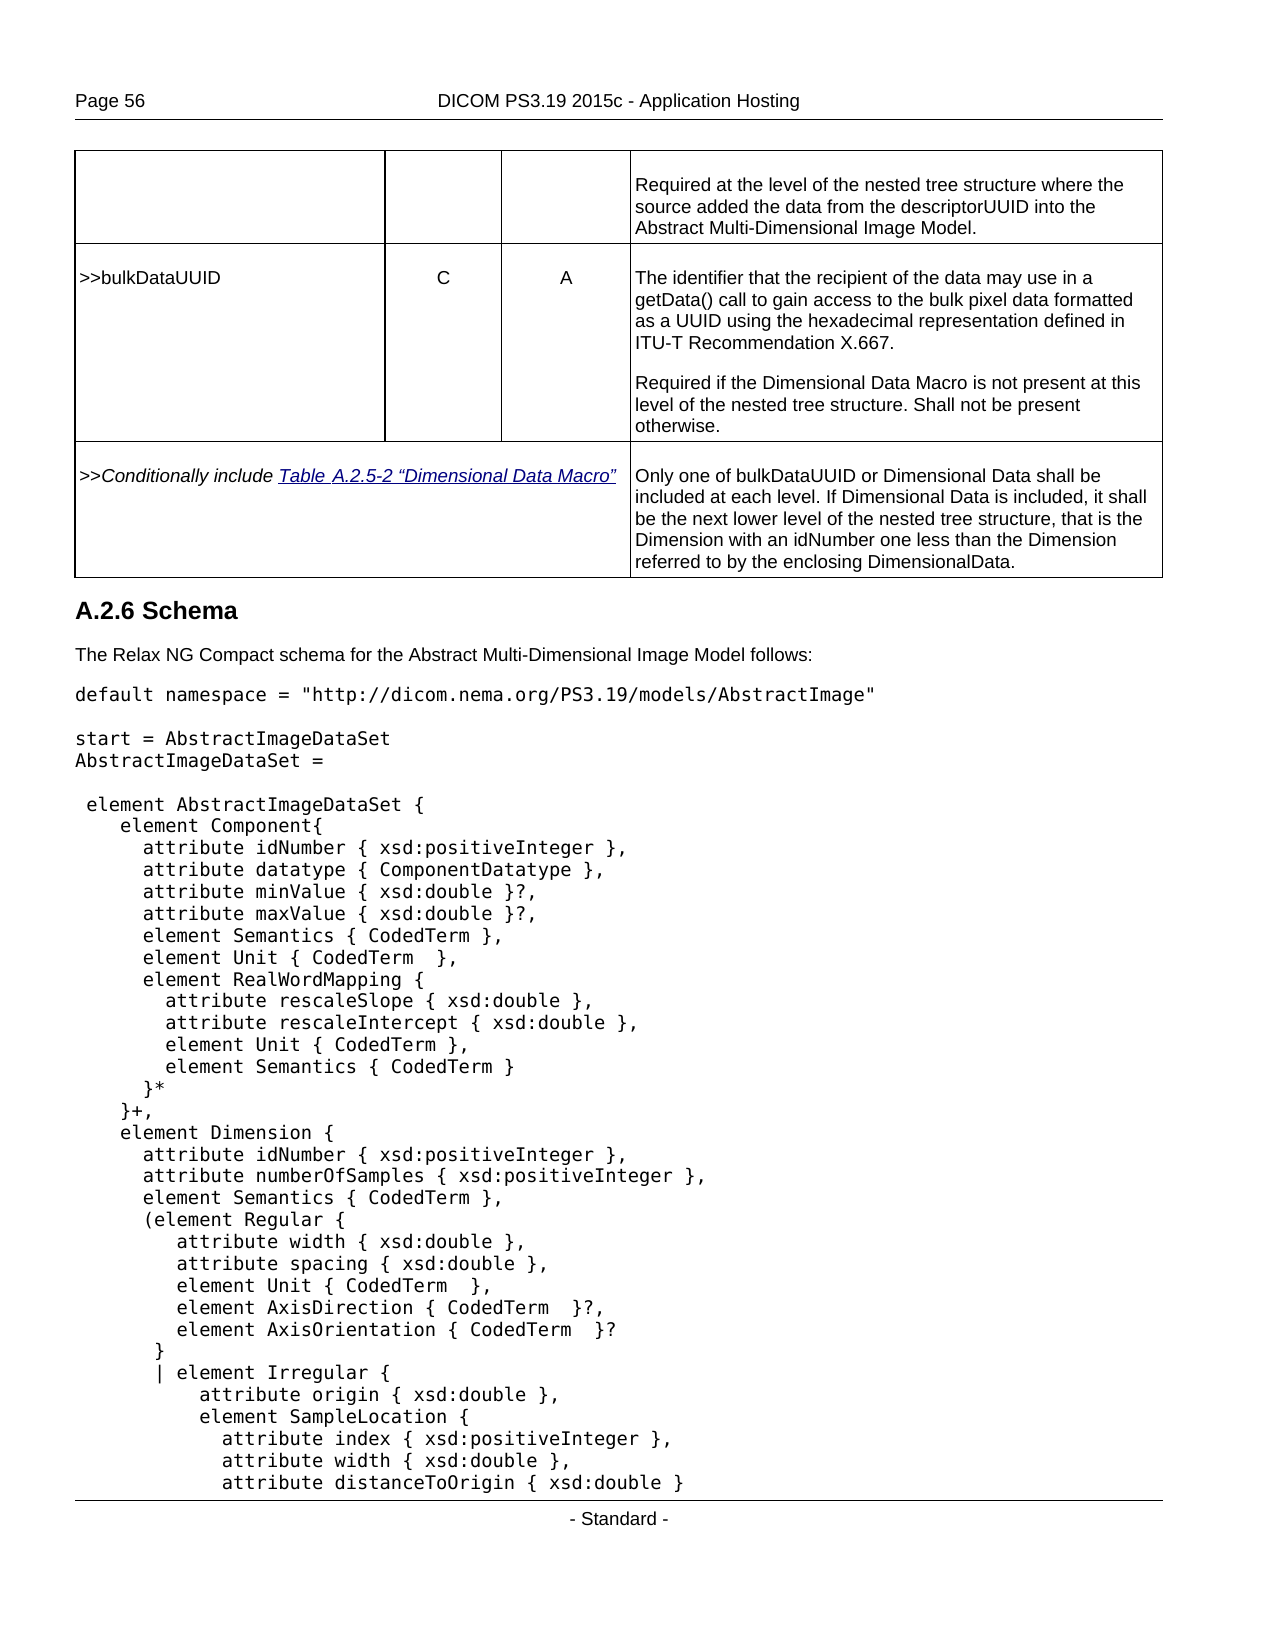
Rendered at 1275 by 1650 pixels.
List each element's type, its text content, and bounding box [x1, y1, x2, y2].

table_cell C [386, 244, 501, 441]
table_cell [76, 151, 384, 243]
text default namespace = "http://dicom.nema.org/PS3.19/models/AbstractImage" start = AbstractImageDataSet AbstractImageDataSet = element AbstractImageDataSet { element Component{ attribute idNumber { xsd:positiveInteger }, attribute datatype { ComponentDatatype }, attribute minValue { xsd:double }?, attribute maxValue { xsd:double }?, element Semantics { CodedTerm }, element Unit { CodedTerm }, element RealWordMapping { attribute rescaleSlope { xsd:double }, attribute rescaleIntercept { xsd:double }, element Unit { CodedTerm }, element Semantics { CodedTerm } }* }+, element Dimension { attribute idNumber { xsd:positiveInteger }, attribute numberOfSamples { xsd:positiveInteger }, element Semantics { CodedTerm }, (element Regular { attribute width { xsd:double }, attribute spacing { xsd:double }, element Unit { CodedTerm }, element AxisDirection { CodedTerm }?, element AxisOrientation { CodedTerm }? } | element Irregular { attribute origin { xsd:double }, element SampleLocation { attribute index { xsd:positiveInteger }, attribute width { xsd:double }, attribute distanceToOrigin { xsd:double } [75, 684, 1162, 1493]
table_cell [386, 151, 501, 243]
table_cell >>Conditionally include Table A.2.5-2 “Dimensional Data Macro” [76, 442, 630, 577]
text A.2.6 Schema [75, 596, 1162, 625]
table_cell [502, 151, 630, 243]
table_cell Only one of bulkDataUUID or Dimensional Data shall be included at each level. If Dimensional Data is included, it shall be the next lower level of the nested tree structure, that is the Dimension with an idNumber one less than the Dimension referred to by the enclosing DimensionalData. [631, 442, 1162, 577]
table_cell Required at the level of the nested tree structure where the source added the data from the descriptorUUID into the Abstract Multi-Dimensional Image Model. [631, 151, 1162, 243]
table_cell The identifier that the recipient of the data may use in a getData() call to gain access to the bulk pixel data formatted as a UUID using the hexadecimal representation defined in ITU-T Recommendation X.667. Required if the Dimensional Data Macro is not present at this level of the nested tree structure. Shall not be present otherwise. [631, 244, 1162, 441]
table_cell A [502, 244, 630, 441]
text The Relax NG Compact schema for the Abstract Multi-Dimensional Image Model follows: [75, 644, 1162, 665]
table_cell >>bulkDataUUID [76, 244, 384, 441]
